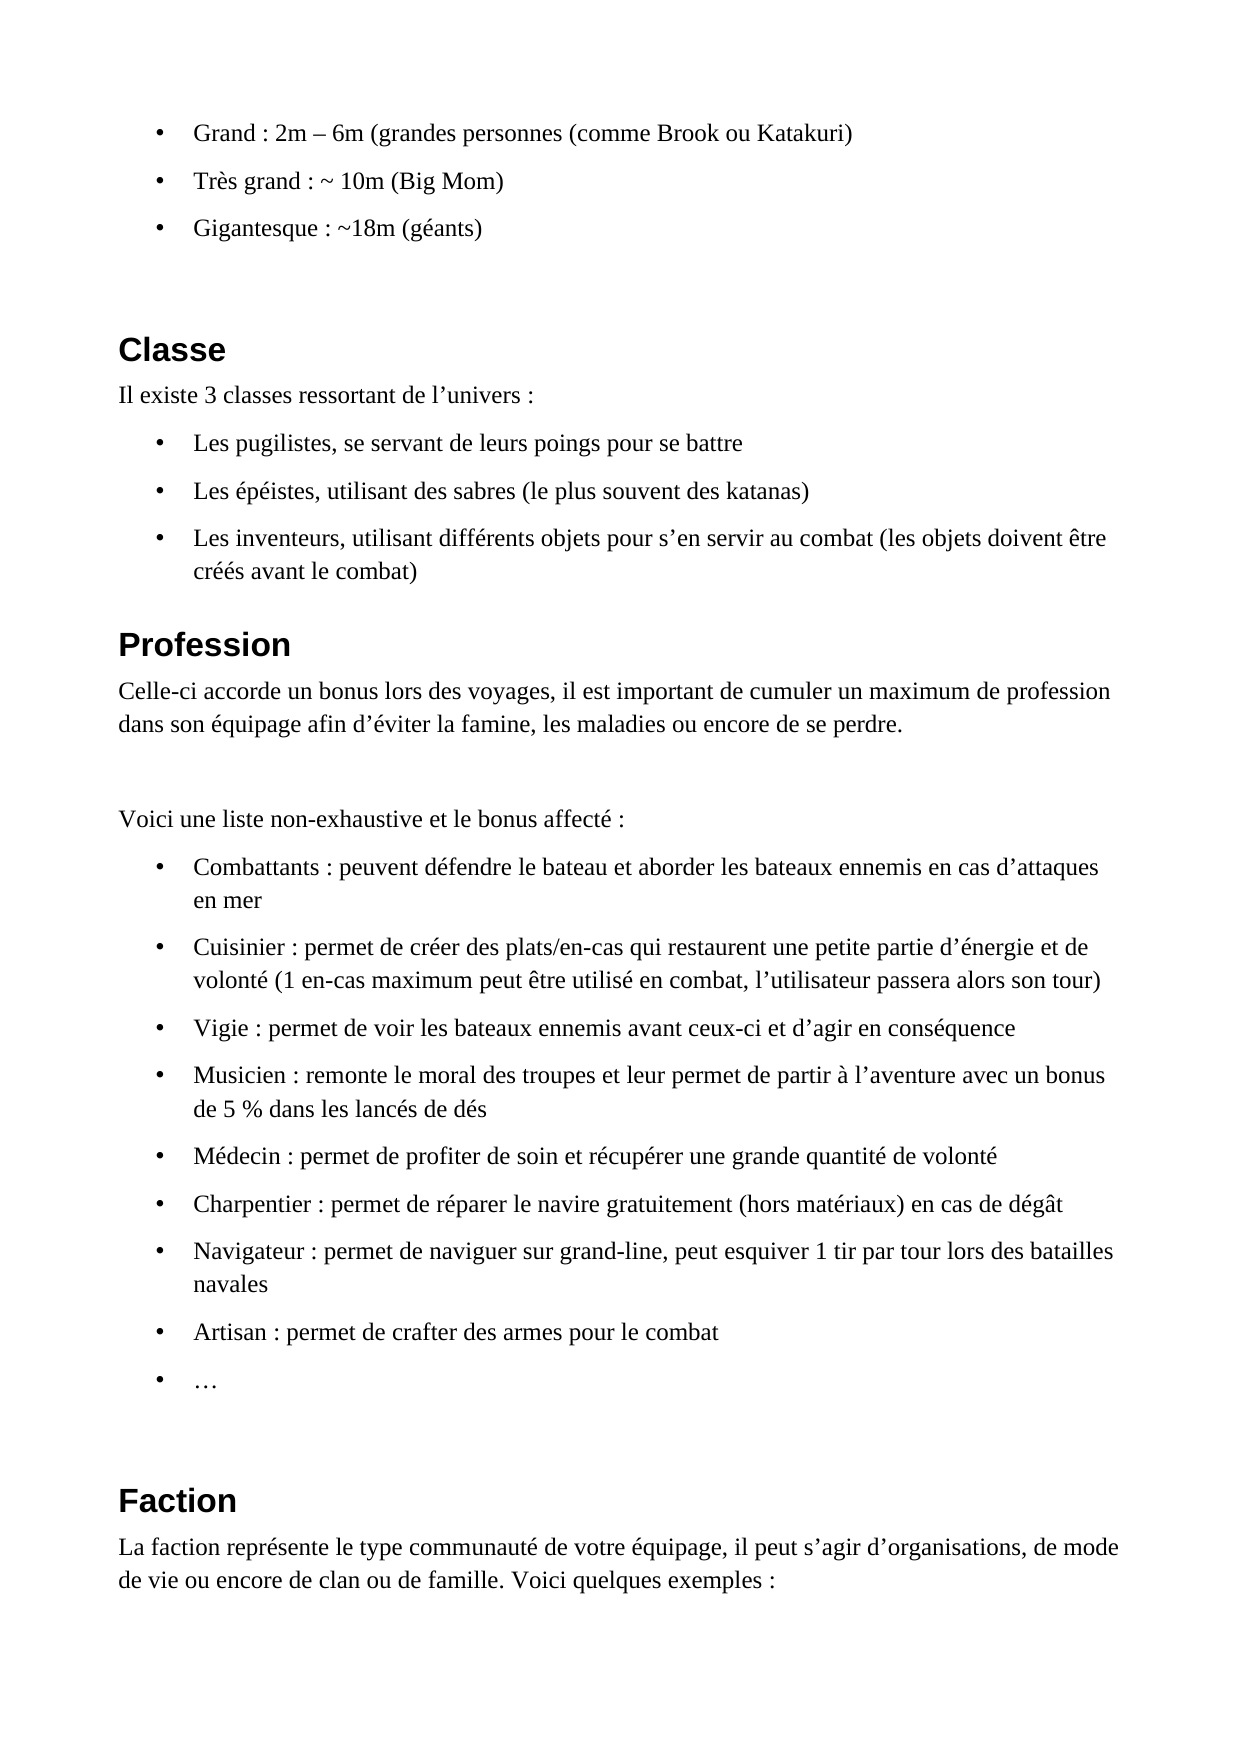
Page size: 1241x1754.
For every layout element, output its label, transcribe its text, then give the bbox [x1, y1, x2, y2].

subtitle Profession [118, 625, 1122, 663]
list Artisan : permet de crafter des armes pour le combat [156, 1317, 1122, 1346]
list Très grand : ~ 10m (Big Mom) [156, 166, 1122, 194]
list Cuisinier : permet de créer des plats/en-cas qui restaurent une petite partie d’énergie et de volonté (1 en-cas maximum peut être utilisé en combat, l’utilisateur passera alors son tour) [156, 932, 1122, 994]
list Navigateur : permet de naviguer sur grand-line, peut esquiver 1 tir par tour lors des batailles navales [156, 1236, 1122, 1298]
text La faction représente le type communauté de votre équipage, il peut s’agir d’organisations, de mode de vie ou encore de clan ou de famille. Voici quelques exemples : [118, 1532, 1122, 1594]
list Gigantesque : ~18m (géants) [156, 213, 1122, 242]
list Les pugilistes, se servant de leurs poings pour se battre [156, 428, 1122, 457]
list Combattants : peuvent défendre le bateau et aborder les bateaux ennemis en cas d’attaques en mer [156, 852, 1122, 913]
list … [156, 1365, 1122, 1393]
subtitle Faction [118, 1481, 1122, 1519]
text Il existe 3 classes ressortant de l’univers : [118, 381, 1122, 409]
subtitle Classe [118, 329, 1122, 368]
list Vigie : permet de voir les bateaux ennemis avant ceux-ci et d’agir en conséquence [156, 1013, 1122, 1042]
text Celle-ci accorde un bonus lors des voyages, il est important de cumuler un maximum de profession dans son équipage afin d’éviter la famine, les maladies ou encore de se perdre. [118, 676, 1122, 738]
list Grand : 2m – 6m (grandes personnes (comme Brook ou Katakuri) [156, 118, 1122, 147]
list Les épéistes, utilisant des sabres (le plus souvent des katanas) [156, 476, 1122, 504]
list Charpentier : permet de réparer le navire gratuitement (hors matériaux) en cas de dégât [156, 1189, 1122, 1218]
list Les inventeurs, utilisant différents objets pour s’en servir au combat (les objets doivent être créés avant le combat) [156, 523, 1122, 585]
list Musicien : remonte le moral des troupes et leur permet de partir à l’aventure avec un bonus de 5 % dans les lancés de dés [156, 1061, 1122, 1122]
list Médecin : permet de profiter de soin et récupérer une grande quantité de volonté [156, 1141, 1122, 1170]
text Voici une liste non-exhaustive et le bonus affecté : [118, 804, 1122, 833]
